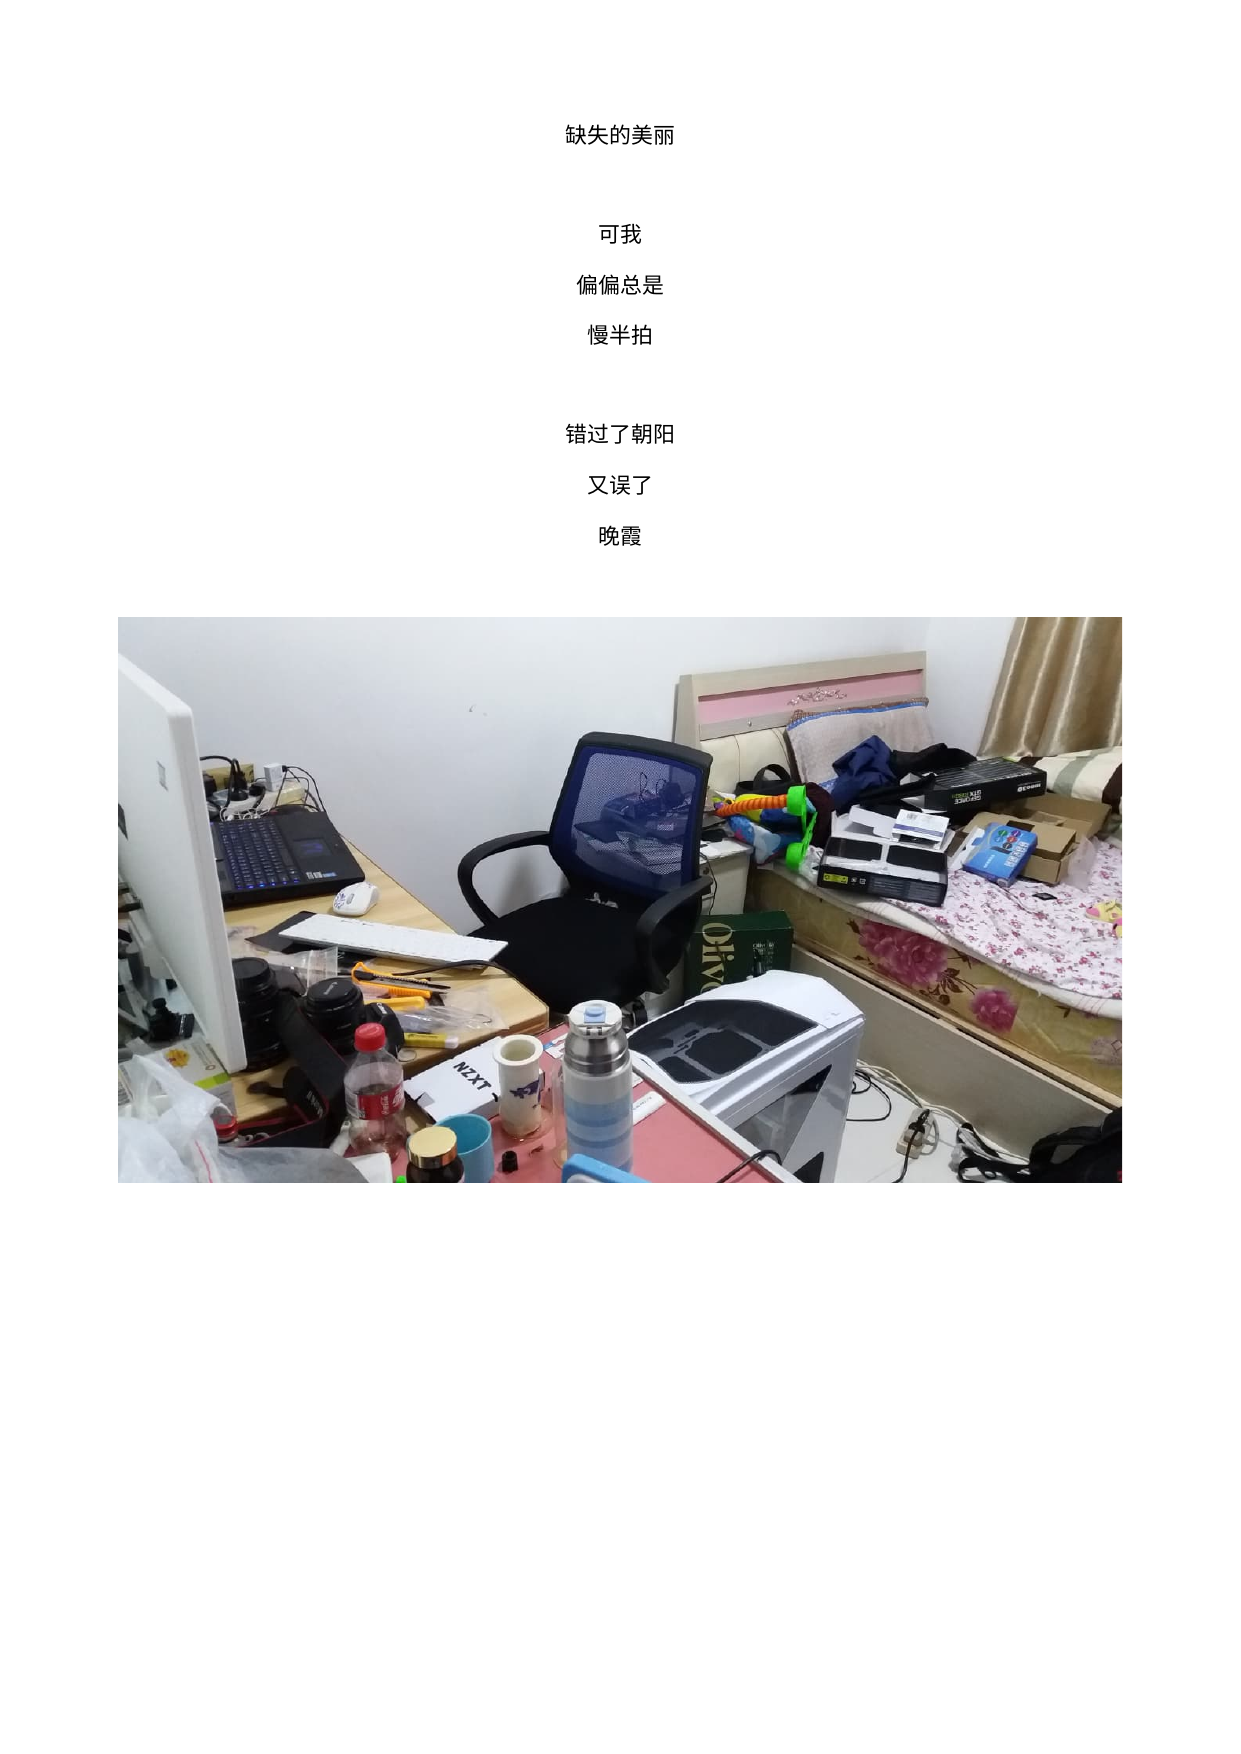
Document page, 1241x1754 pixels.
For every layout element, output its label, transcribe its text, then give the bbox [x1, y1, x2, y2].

text 晚霞 [118, 519, 1122, 551]
text 可我 [118, 217, 1122, 248]
text 缺失的美丽 [118, 118, 1122, 150]
picture [118, 617, 1123, 1183]
text 慢半拍 [118, 318, 1122, 350]
text 偏偏总是 [118, 268, 1122, 299]
text 错过了朝阳 [118, 417, 1122, 449]
text 又误了 [118, 468, 1122, 500]
